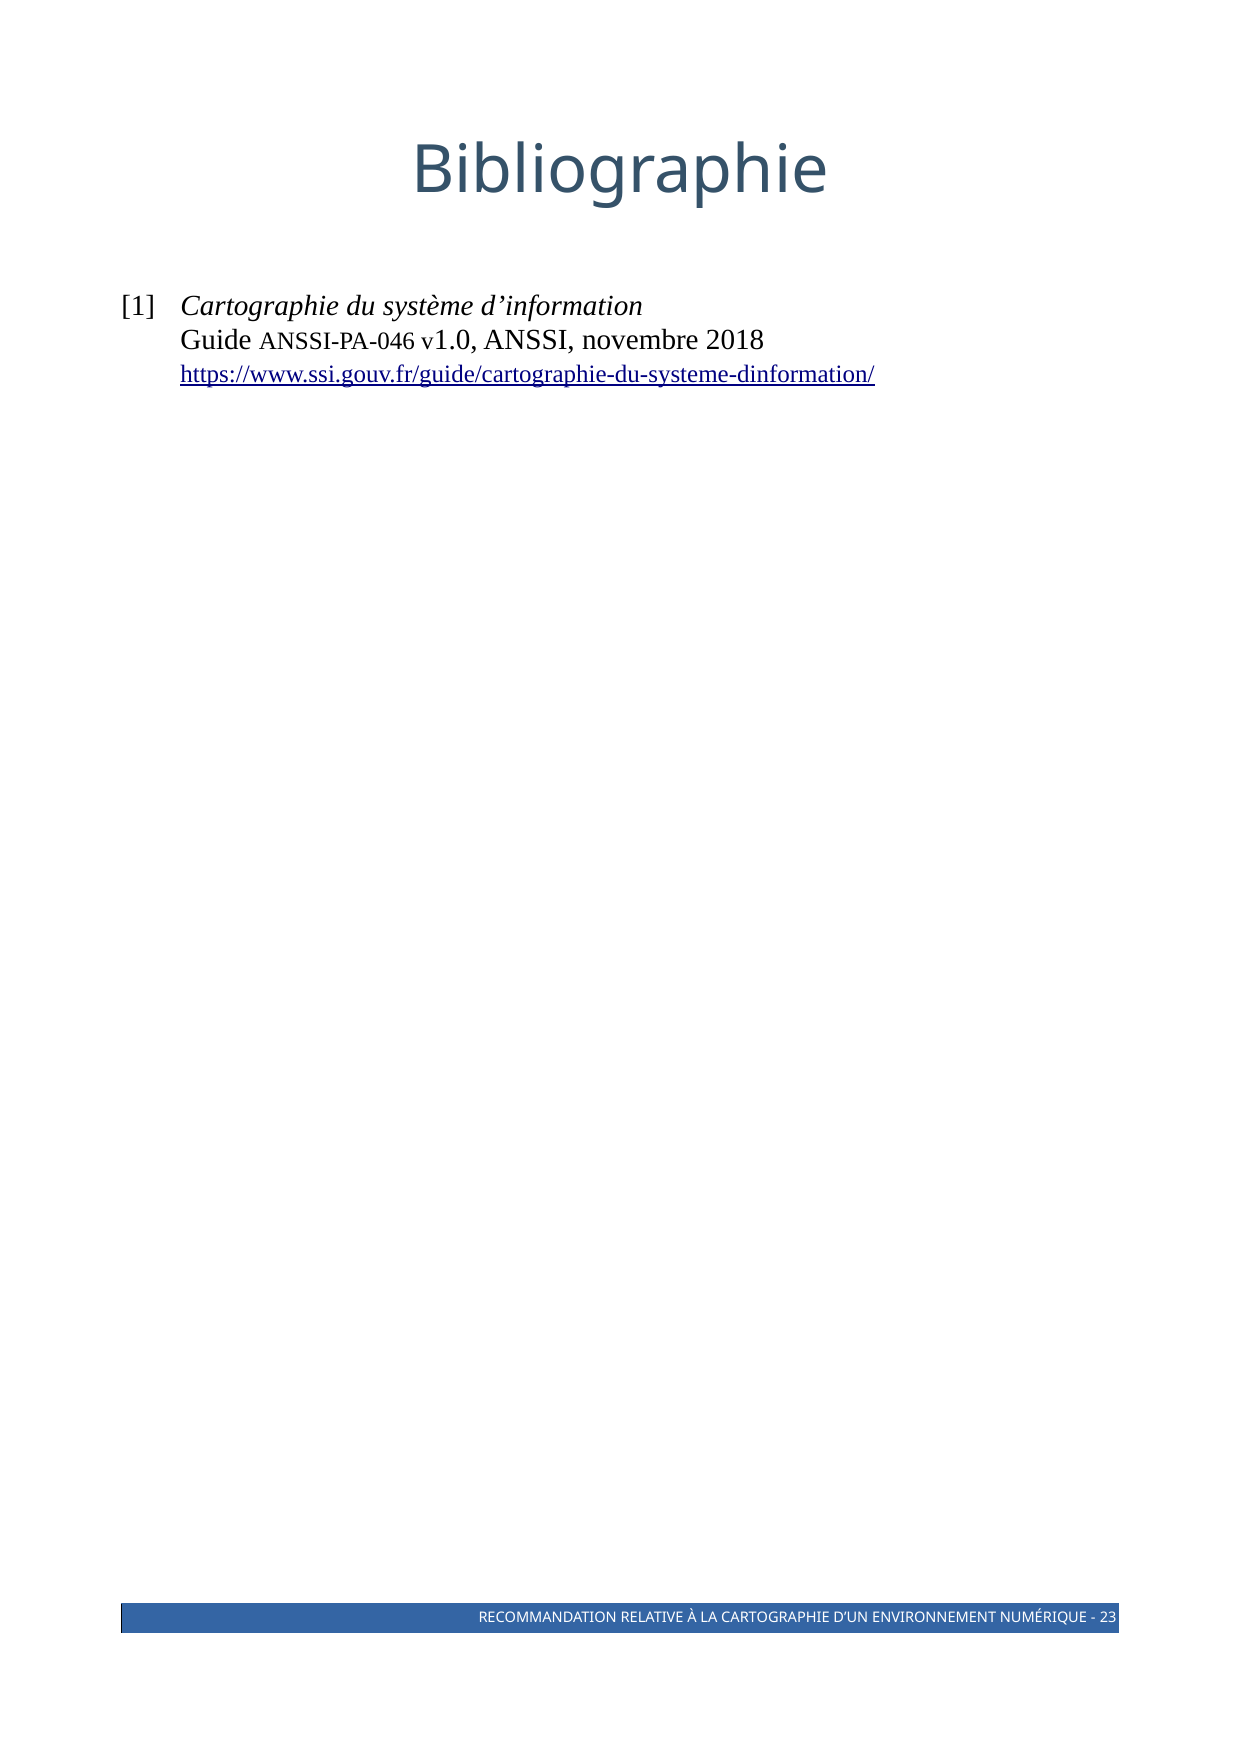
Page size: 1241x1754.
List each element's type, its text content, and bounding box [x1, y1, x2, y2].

text Guide ANSSI-PA-046 v1.0, ANSSI, novembre 2018 [121, 322, 1119, 356]
text [1] Cartographie du système d’information [121, 288, 1119, 322]
text https://www.ssi.gouv.fr/guide/cartographie-du-systeme-dinformation/ [121, 356, 1119, 389]
text Bibliographie [121, 121, 1119, 212]
